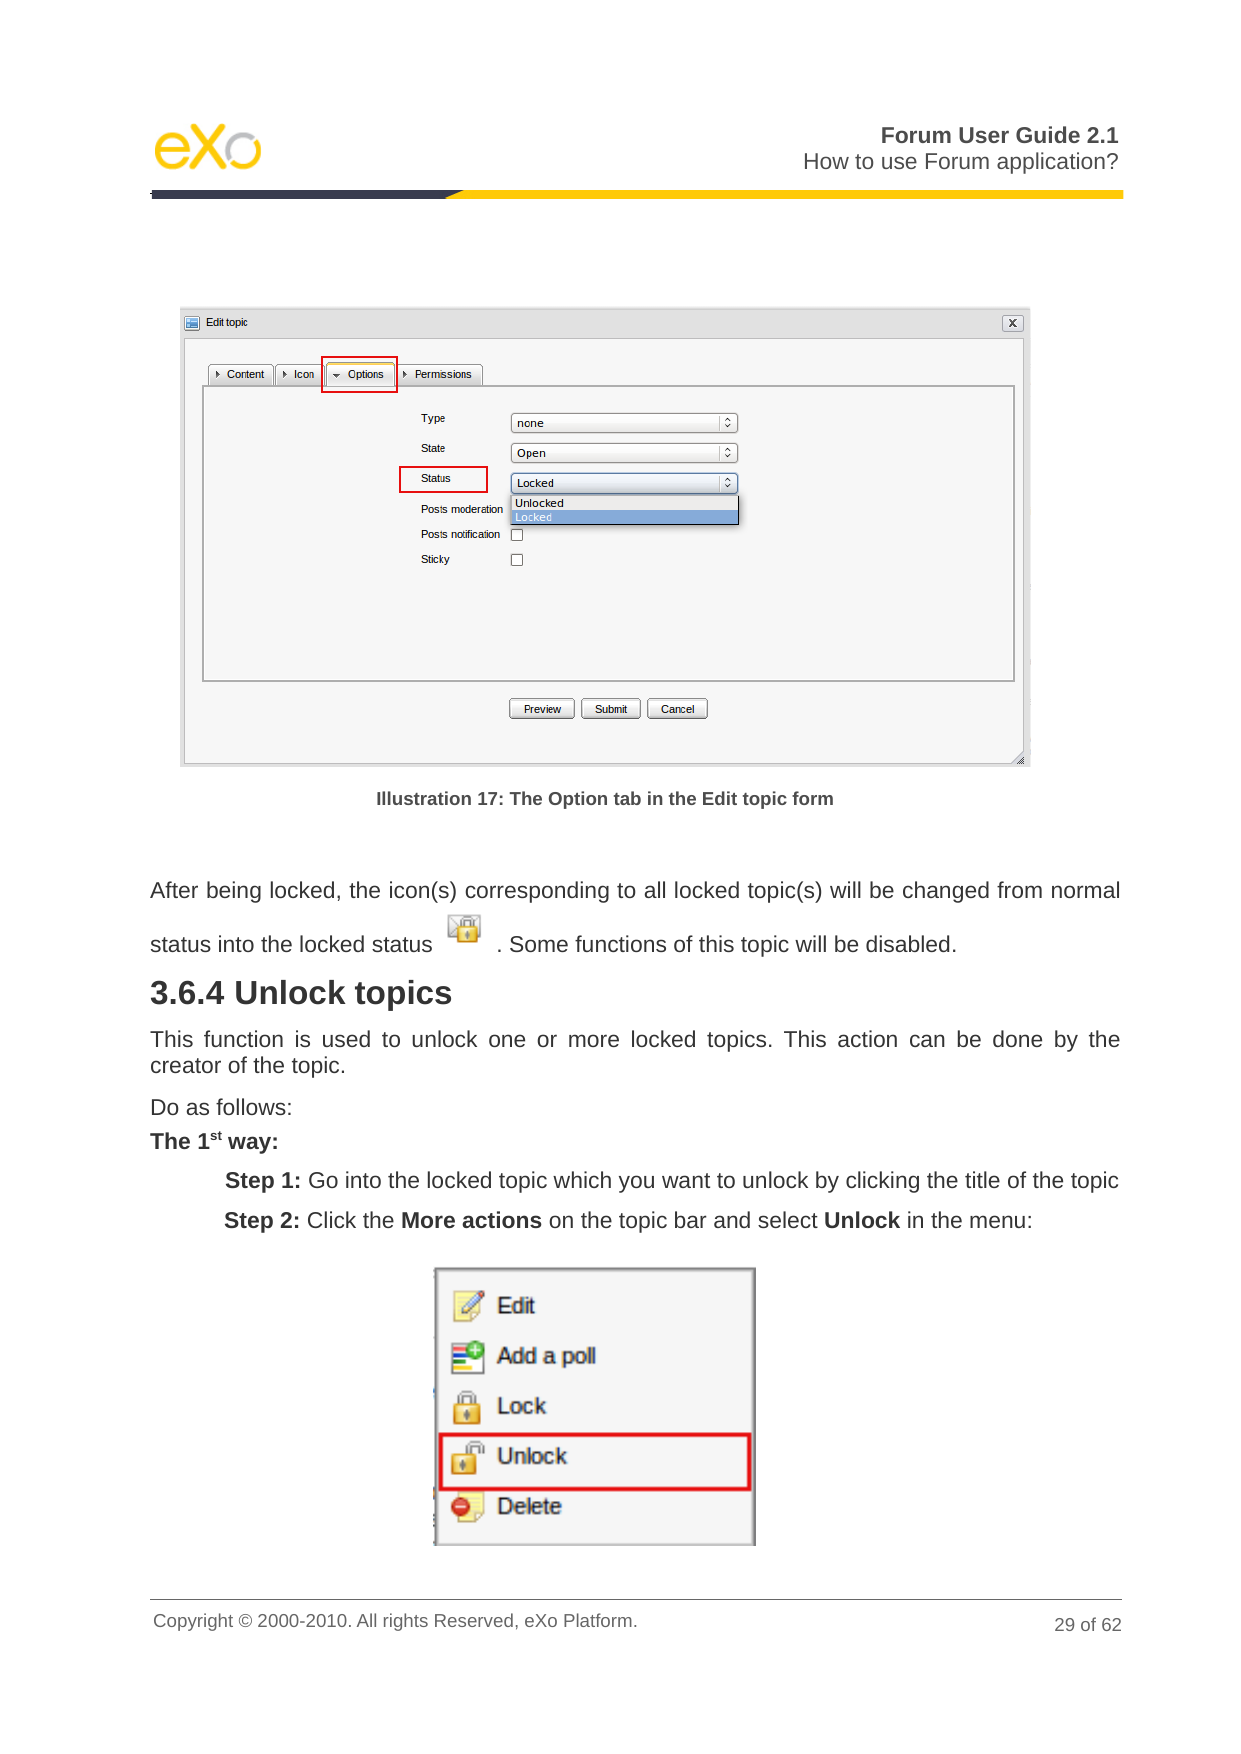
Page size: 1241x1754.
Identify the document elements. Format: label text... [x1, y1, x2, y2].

text Illustration 17: The Option tab in the Edit topic form [180, 767, 1030, 809]
list Step 1: Go into the locked topic which you want to unlock by clicking the title of the topic [187, 1167, 1122, 1193]
text This function is used to unlock one or more locked topics. This action can be done by the creator of the topic. [150, 1026, 1122, 1079]
picture [155, 123, 262, 170]
subtitle Unlock topics [150, 973, 1122, 1011]
picture [433, 1266, 756, 1546]
picture [440, 911, 489, 946]
picture [180, 306, 1031, 767]
text Do as follows: [150, 1094, 1122, 1120]
text The 1st way: [150, 1128, 1122, 1154]
picture [151, 190, 1124, 199]
text After being locked, the icon(s) corresponding to all locked topic(s) will be changed from normal status into the locked status. Some functions of this topic will be disabled. [150, 877, 1122, 958]
list Step 2: Click the More actions on the topic bar and select Unlock in the menu: [224, 1207, 1122, 1233]
